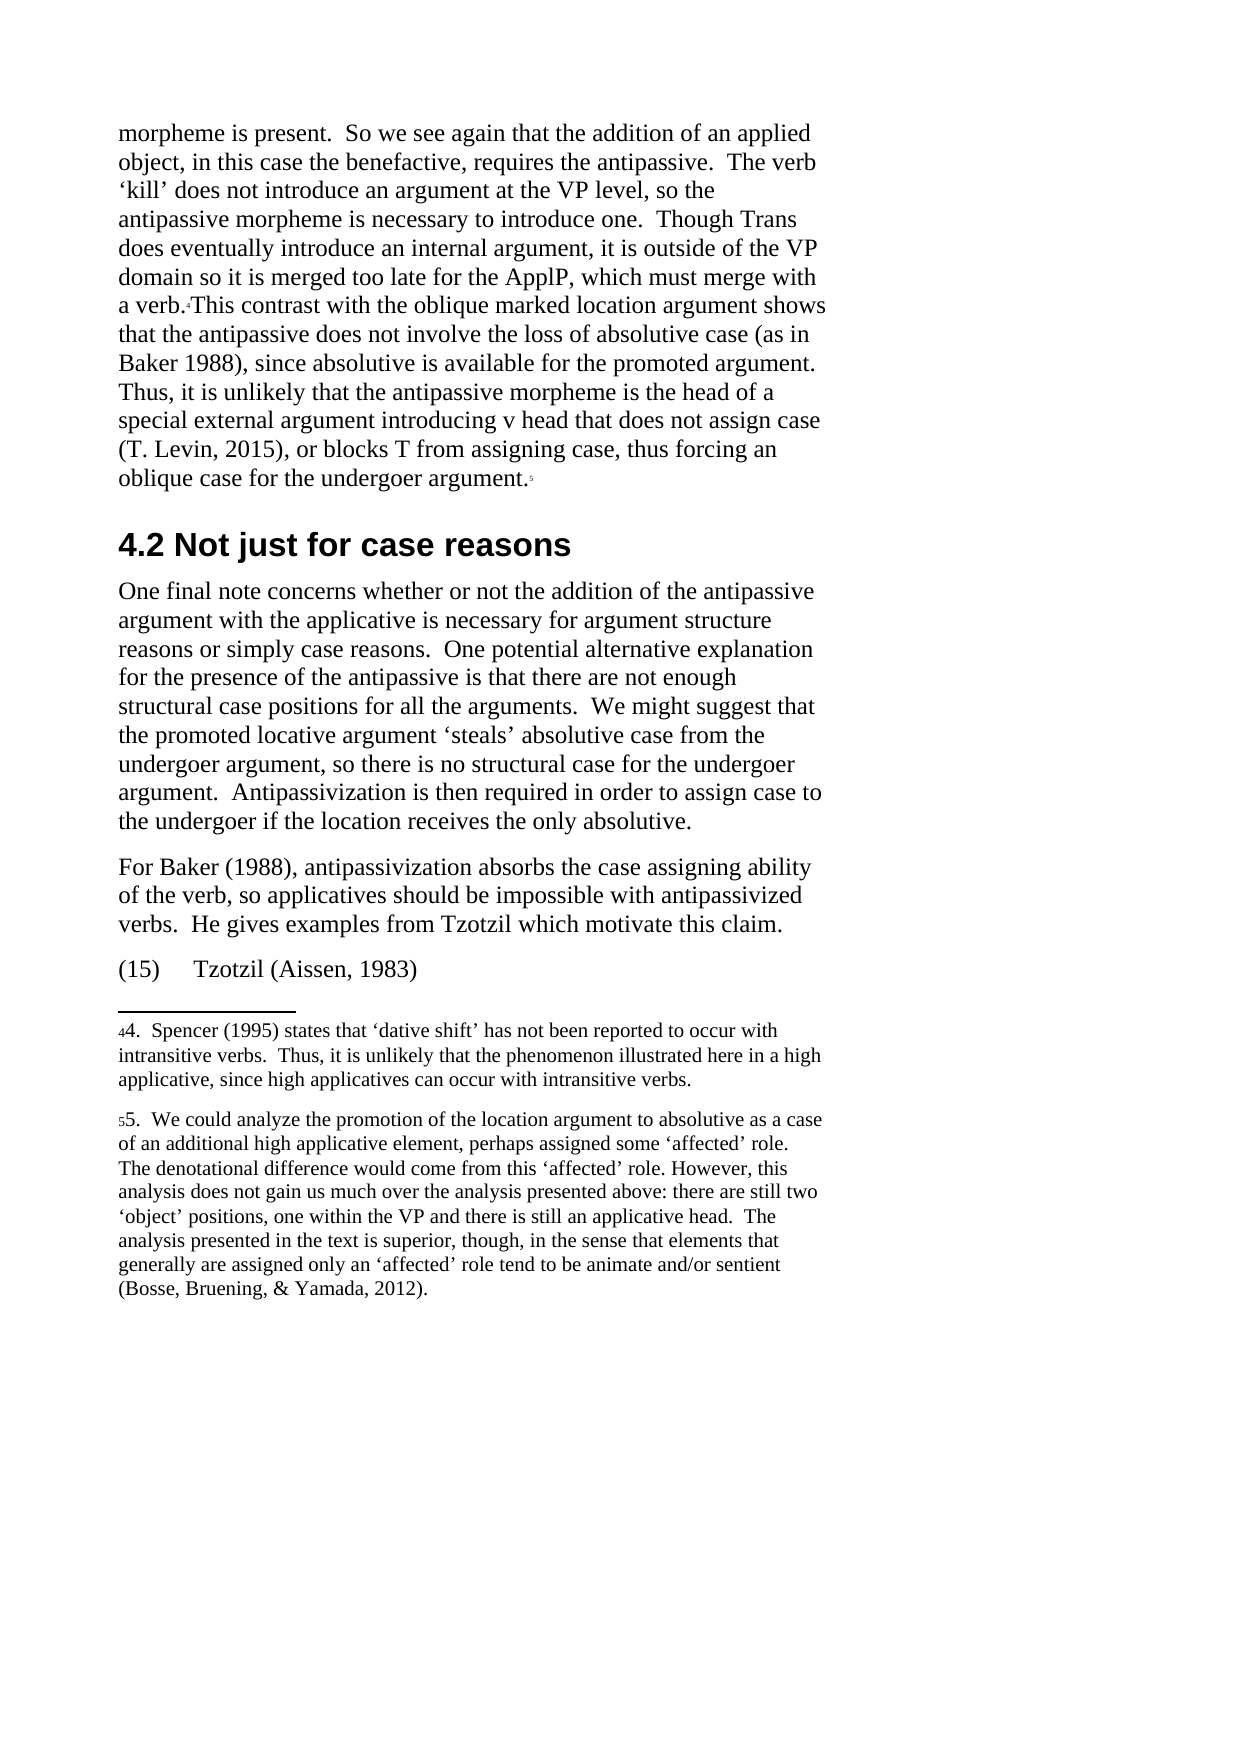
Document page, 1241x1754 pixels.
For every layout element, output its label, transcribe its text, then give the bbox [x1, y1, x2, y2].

text One final note concerns whether or not the addition of the antipassive argument with the applicative is necessary for argument structure reasons or simply case reasons. One potential alternative explanation for the presence of the antipassive is that there are not enough structural case positions for all the arguments. We might suggest that the promoted locative argument ‘steals’ absolutive case from the undergoer argument, so there is no structural case for the undergoer argument. Antipassivization is then required in order to assign case to the undergoer if the location receives the only absolutive. [118, 576, 827, 835]
text (15) Tzotzil (Aissen, 1983) [118, 954, 827, 983]
text 5. We could analyze the promotion of the location argument to absolutive as a case of an additional high applicative element, perhaps assigned some ‘affected’ role. The denotational difference would come from this ‘affected’ role. However, this analysis does not gain us much over the analysis presented above: there are still two ‘object’ positions, one within the VP and there is still an applicative head. The analysis presented in the text is superior, though, in the sense that elements that generally are assigned only an ‘affected’ role tend to be animate and/or sentient (Bosse, Bruening, & Yamada, 2012). [118, 1107, 827, 1300]
text 4. Spencer (1995) states that ‘dative shift’ has not been reported to occur with intransitive verbs. Thus, it is unlikely that the phenomenon illustrated here in a high applicative, since high applicatives can occur with intransitive verbs. [118, 1018, 827, 1091]
text If a core transitive result verb such as ‘kill’ does not introduce its argument, then the verb is not the right type to serve as an argument of ApplP. However, a creation verb such as ‘build’ is a noncore transitive verb and does introduce its argument, so it can serve as the input to applicativization. Thus, we explain the difference in English above. But in Chukchi, it is possible for this core transitive result verb to undergo the benefactive alternation, but only when the antipassive morpheme is present. So we see again that the addition of an applied object, in this case the benefactive, requires the antipassive. The verb ‘kill’ does not introduce an argument at the VP level, so the antipassive morpheme is necessary to introduce one. Though Trans does eventually introduce an internal argument, it is outside of the VP domain so it is merged too late for the ApplP, which must merge with a verb.This contrast with the oblique marked location argument shows that the antipassive does not involve the loss of absolutive case (as in Baker 1988), since absolutive is available for the promoted argument. Thus, it is unlikely that the antipassive morpheme is the head of a special external argument introducing v head that does not assign case (T. Levin, 2015), or blocks T from assigning case, thus forcing an oblique case for the undergoer argument. [118, 118, 827, 492]
text For Baker (1988), antipassivization absorbs the case assigning ability of the verb, so applicatives should be impossible with antipassivized verbs. He gives examples from Tzotzil which motivate this claim. [118, 852, 827, 938]
text 4.2 Not just for case reasons [118, 525, 827, 564]
